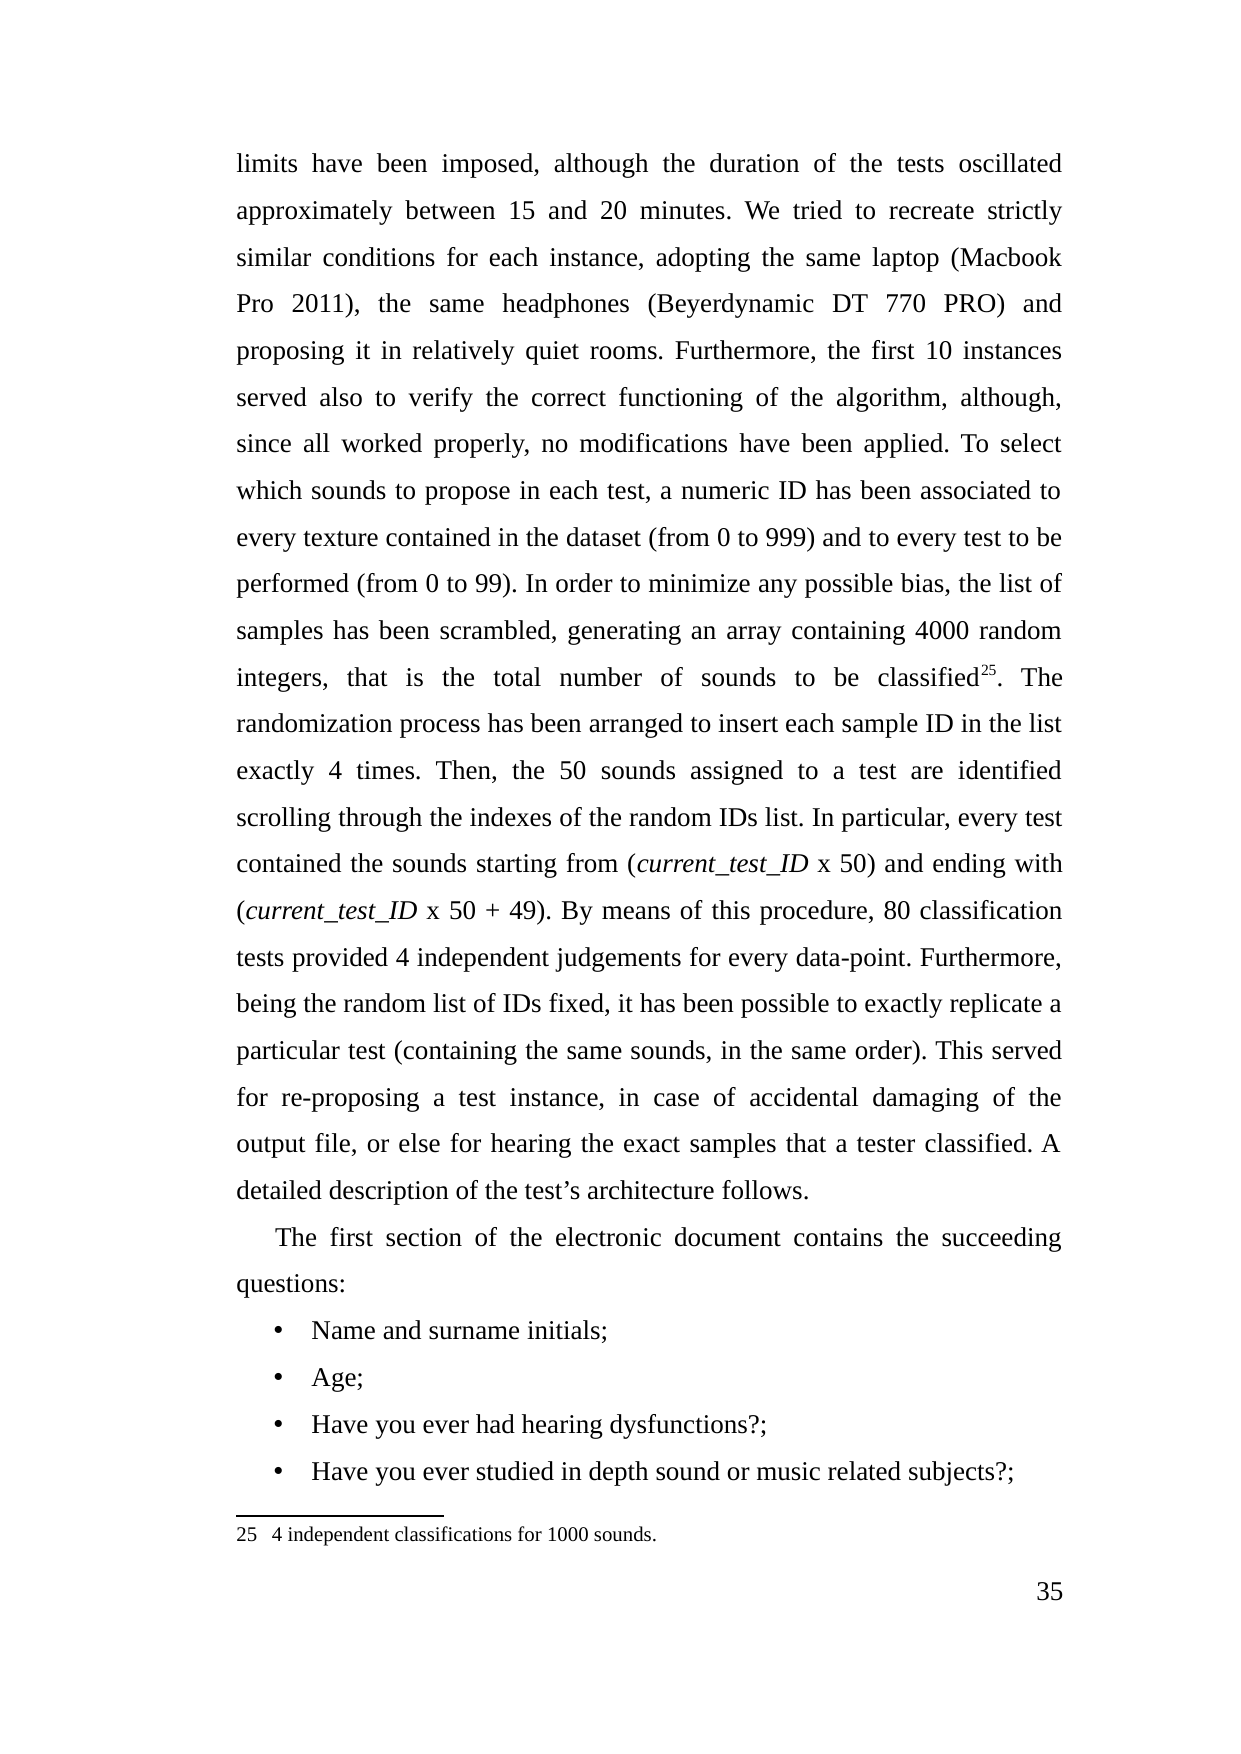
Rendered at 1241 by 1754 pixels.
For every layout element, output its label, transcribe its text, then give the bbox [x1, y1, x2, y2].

list Have you ever had hearing dysfunctions?; [274, 1408, 1063, 1439]
text 4 independent classifications for 1000 sounds. [236, 1522, 1063, 1546]
list Have you ever studied in depth sound or music related subjects?; [274, 1455, 1063, 1486]
text The first section of the electronic document contains the succeeding questions: [236, 1221, 1063, 1299]
list Age; [274, 1361, 1063, 1392]
list Name and surname initials; [274, 1314, 1063, 1346]
text limits have been imposed, although the duration of the tests oscillated approximately between 15 and 20 minutes. We tried to recreate strictly similar conditions for each instance, adopting the same laptop (Macbook Pro 2011), the same headphones (Beyerdynamic DT 770 PRO) and proposing it in relatively quiet rooms. Furthermore, the first 10 instances served also to verify the correct functioning of the algorithm, although, since all worked properly, no modifications have been applied. To select which sounds to propose in each test, a numeric ID has been associated to every texture contained in the dataset (from 0 to 999) and to every test to be performed (from 0 to 99). In order to minimize any possible bias, the list of samples has been scrambled, generating an array containing 4000 random integers, that is the total number of sounds to be classified. The randomization process has been arranged to insert each sample ID in the list exactly 4 times. Then, the 50 sounds assigned to a test are identified scrolling through the indexes of the random IDs list. In particular, every test contained the sounds starting from (current_test_ID x 50) and ending with (current_test_ID x 50 + 49). By means of this procedure, 80 classification tests provided 4 independent judgements for every data-point. Furthermore, being the random list of IDs fixed, it has been possible to exactly replicate a particular test (containing the same sounds, in the same order). This served for re-proposing a test instance, in case of accidental damaging of the output file, or else for hearing the exact samples that a tester classified. A detailed description of the test’s architecture follows. [236, 148, 1063, 1205]
